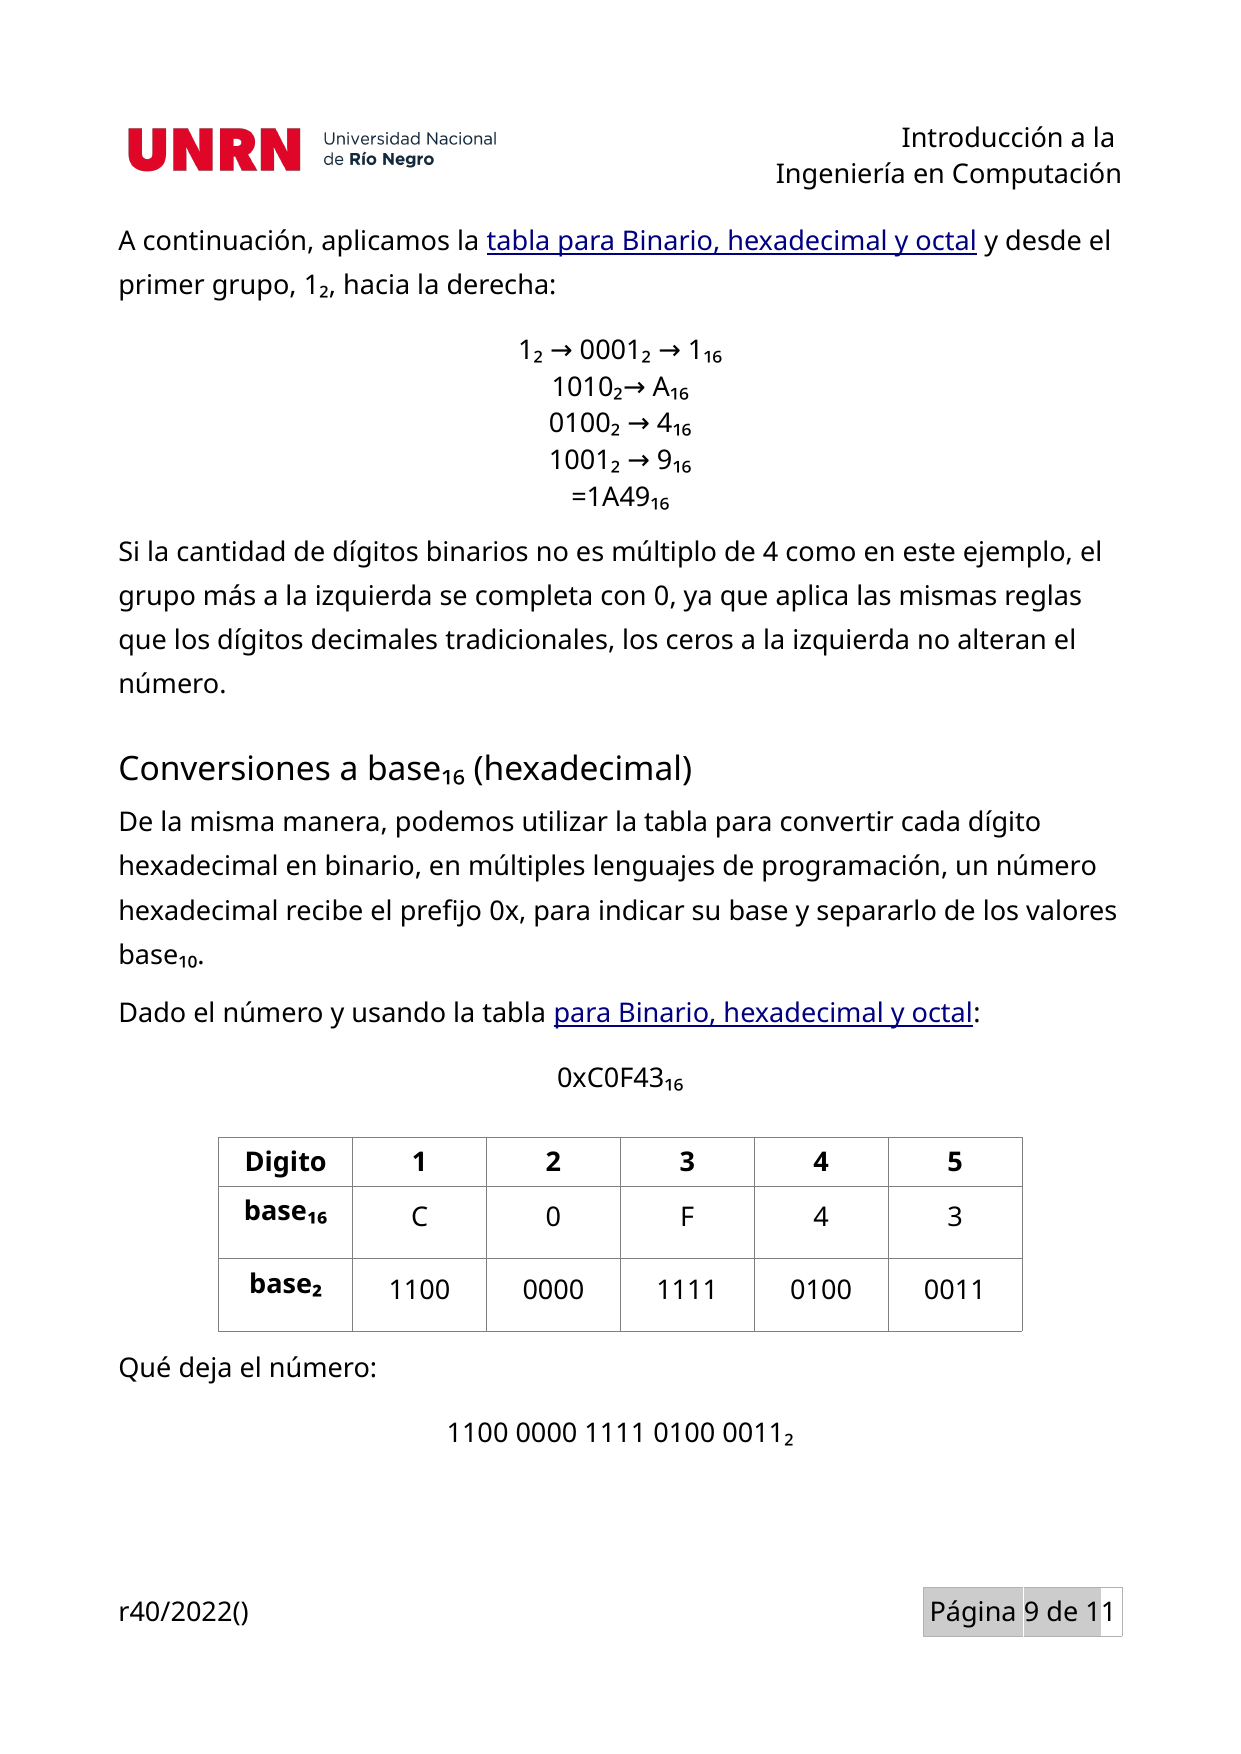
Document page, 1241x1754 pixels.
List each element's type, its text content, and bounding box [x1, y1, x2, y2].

table_header 1 [353, 1138, 486, 1186]
text 0100₂ → 4₁₆ [118, 404, 1122, 441]
table_header 4 [755, 1138, 888, 1186]
text =1A49₁₆ [118, 478, 1122, 514]
table_cell 0100 [755, 1259, 888, 1331]
text Si la cantidad de dígitos binarios no es múltiplo de 4 como en este ejemplo, el grupo más a la izquierda se completa con 0, ya que aplica las mismas reglas que los dígitos decimales tradicionales, los ceros a la izquierda no alteran el número. [118, 532, 1122, 702]
text 0xC0F43₁₆ [118, 1058, 1122, 1095]
text Qué deja el número: [118, 1348, 1122, 1385]
table_cell base₂ [219, 1259, 352, 1331]
table_cell F [621, 1187, 754, 1258]
table_header 5 [889, 1138, 1022, 1186]
subtitle Conversiones a base₁₆ (hexadecimal) [118, 744, 1122, 790]
text De la misma manera, podemos utilizar la tabla para convertir cada dígito hexadecimal en binario, en múltiples lenguajes de programación, un número hexadecimal recibe el prefijo 0x, para indicar su base y separarlo de los valores base₁₀. [118, 803, 1122, 972]
table_header Digito [219, 1138, 352, 1186]
table_cell C [353, 1187, 486, 1258]
table_header 3 [621, 1138, 754, 1186]
table_cell 0000 [487, 1259, 620, 1331]
text 1001₂ → 9₁₆ [118, 441, 1122, 478]
table_cell 1100 [353, 1259, 486, 1331]
text 1₂ → 0001₂ → 1₁₆ [118, 330, 1122, 367]
table_cell 0 [487, 1187, 620, 1258]
table_cell 0011 [889, 1259, 1022, 1331]
text 1100 0000 1111 0100 0011₂ [118, 1413, 1122, 1450]
table_cell 3 [889, 1187, 1022, 1258]
table_cell 4 [755, 1187, 888, 1258]
text 1010₂→ A₁₆ [118, 367, 1122, 404]
picture [118, 118, 505, 180]
text Dado el número y usando la tabla para Binario, hexadecimal y octal: [118, 994, 1122, 1031]
table_header 2 [487, 1138, 620, 1186]
table_cell 1111 [621, 1259, 754, 1331]
text A continuación, aplicamos la tabla para Binario, hexadecimal y octal y desde el primer grupo, 1₂, hacia la derecha: [118, 221, 1122, 302]
table_cell base₁₆ [219, 1187, 352, 1258]
